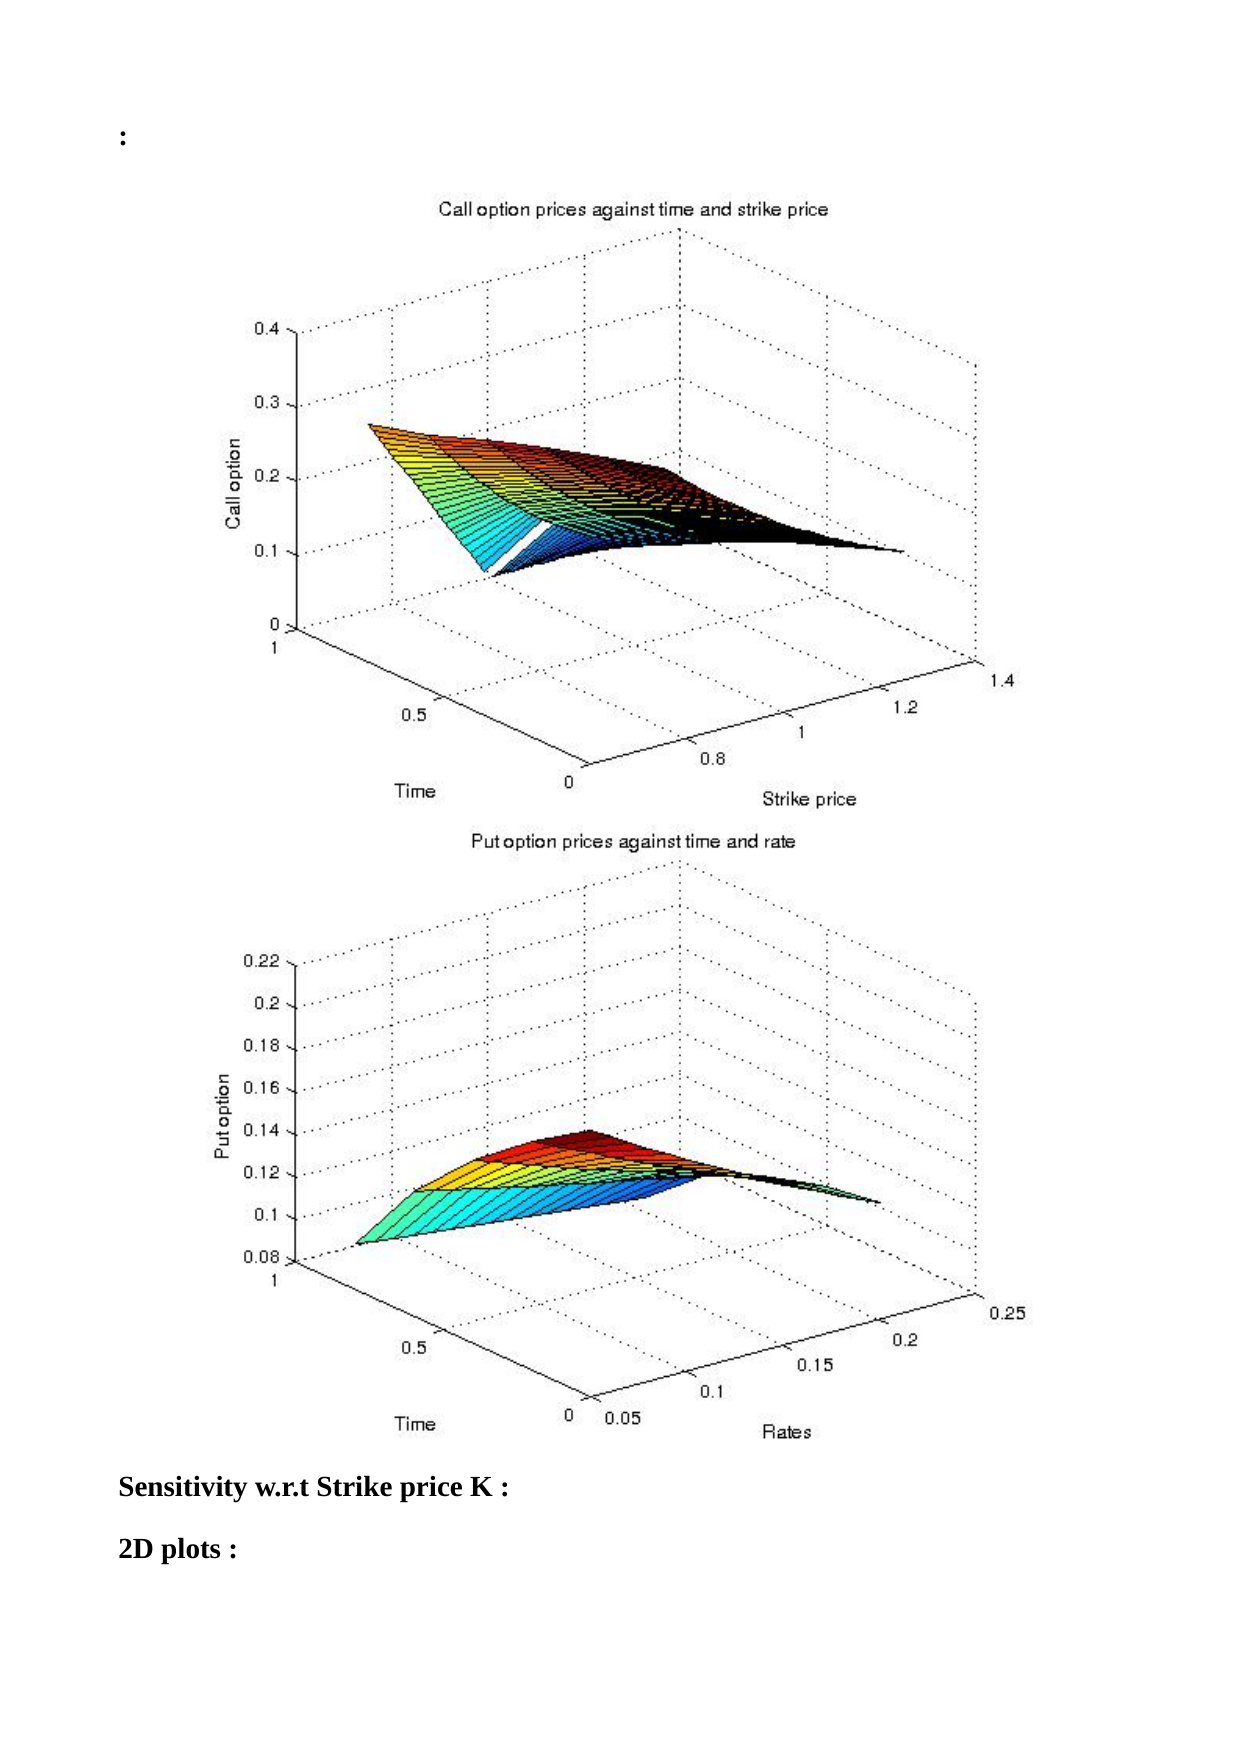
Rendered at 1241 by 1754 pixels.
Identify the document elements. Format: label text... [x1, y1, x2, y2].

picture [182, 180, 1058, 1470]
text 2D plots : [118, 1531, 1122, 1565]
text Sensitivity w.r.t Strike price K : [118, 1388, 1122, 1503]
text : [118, 118, 1122, 152]
